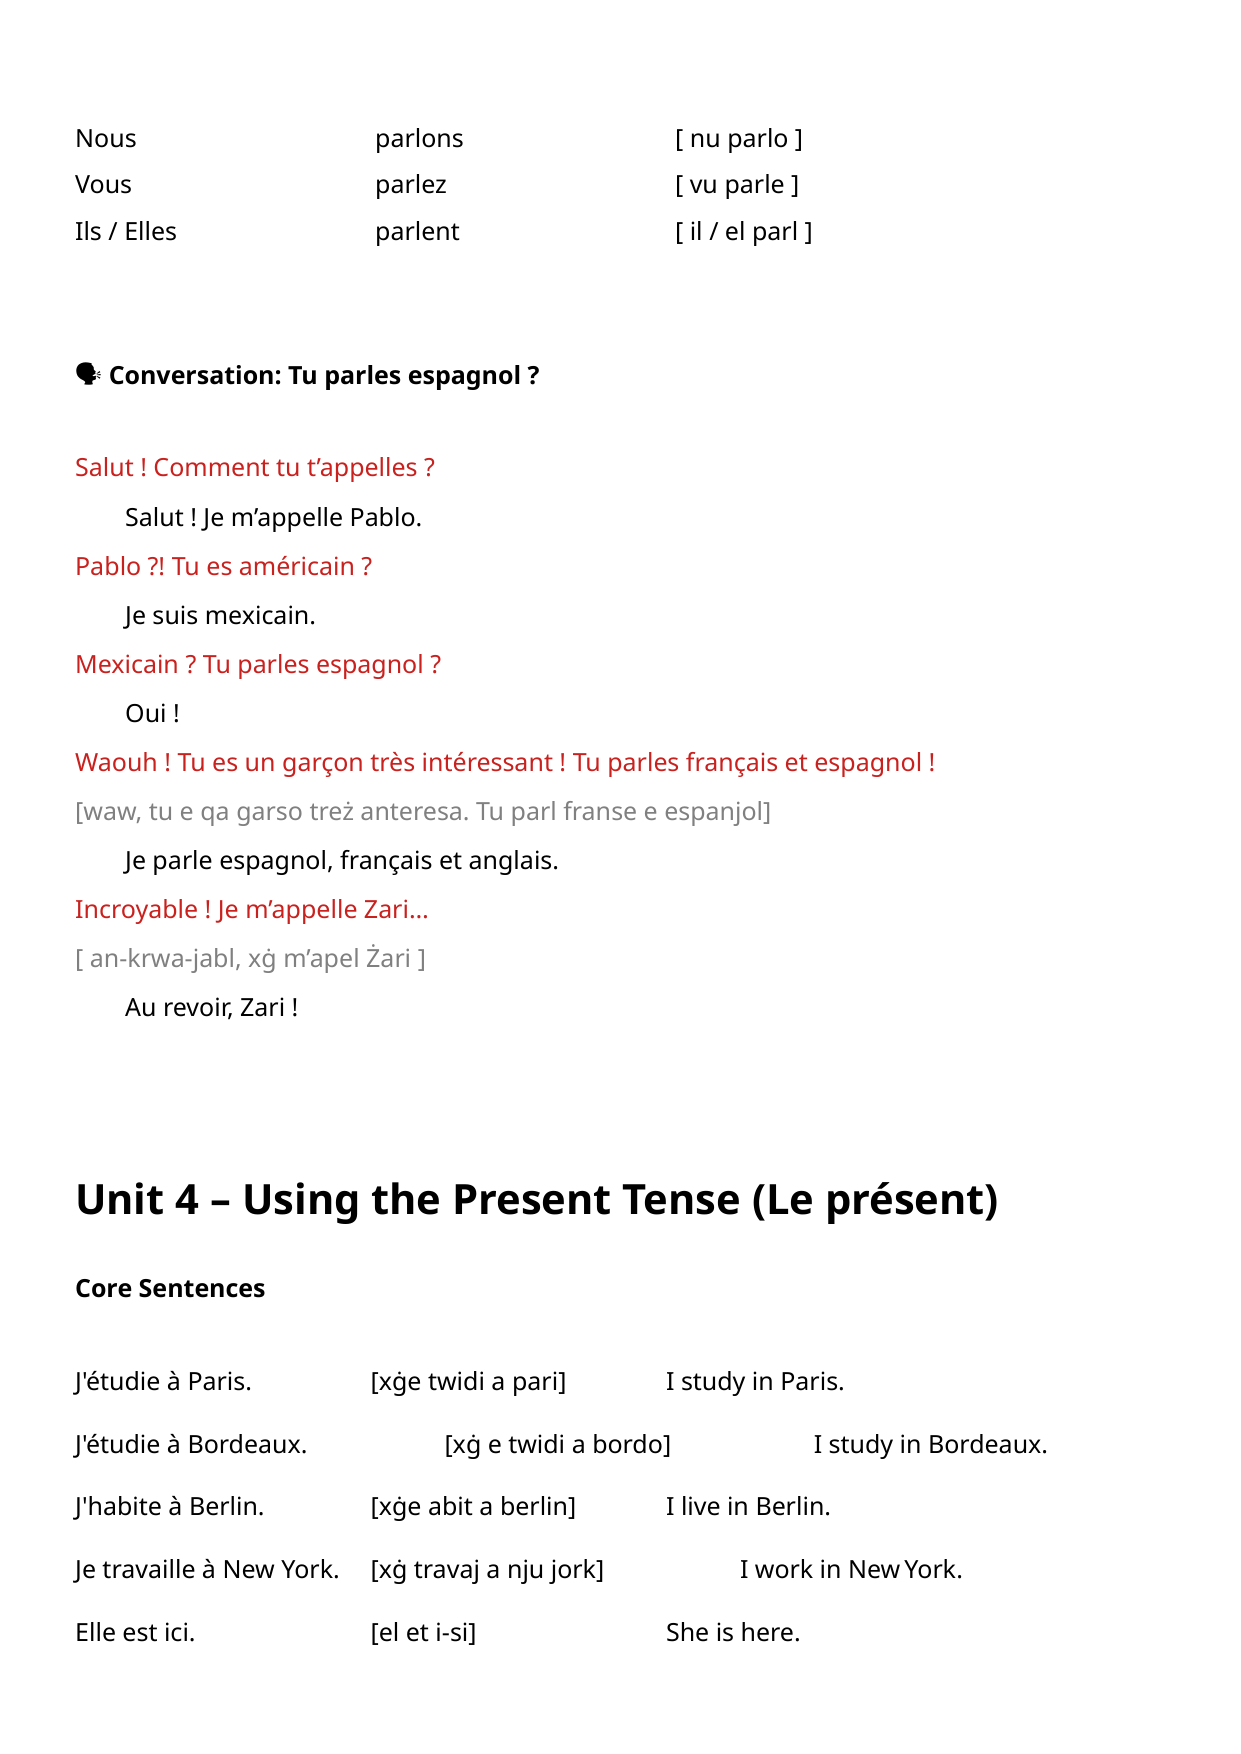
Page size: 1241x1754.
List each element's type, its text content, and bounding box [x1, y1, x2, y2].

text J'habite à Berlin. [xġe abit a berlin] I live in Berlin. [75, 1489, 1165, 1523]
table_cell [64, 75, 364, 121]
table_cell Nous [64, 121, 364, 167]
table_cell Vous [64, 167, 364, 213]
text Incroyable ! Je m’appelle Zari… [75, 892, 1165, 926]
subtitle Unit 4 – Using the Present Tense (Le présent) [75, 1170, 1165, 1227]
text [ an-krwa-jabl, xġ m’apel Żari ] [75, 941, 1165, 975]
text Pablo ?! Tu es américain ? [75, 548, 1165, 582]
text Au revoir, Zari ! [75, 990, 1165, 1024]
table_cell Ils / Elles [64, 213, 364, 259]
text Salut ! Je m’appelle Pablo. [75, 499, 1165, 533]
text Mexicain ? Tu parles espagnol ? [75, 646, 1165, 680]
text Waouh ! Tu es un garçon très intéressant ! Tu parles français et espagnol ! [75, 744, 1165, 778]
table_cell parlons [364, 121, 664, 167]
table_cell [ vu parle ] [664, 167, 1151, 213]
text Salut ! Comment tu t’appelles ? [75, 450, 1165, 484]
text J'étudie à Bordeaux. [xġ e twidi a bordo] I study in Bordeaux. [75, 1426, 1165, 1460]
text 🗣️ Conversation: Tu parles espagnol ? [75, 357, 1165, 391]
table_cell [ nu parlo ] [664, 121, 1151, 167]
text Je parle espagnol, français et anglais. [75, 843, 1165, 877]
text Je travaille à New York. [xġ travaj a nju jork] I work in New York. [75, 1552, 1165, 1586]
table_cell [ il / el parl ] [664, 213, 1151, 259]
text [waw, tu e qa garso treż anteresa. Tu parl franse e espanjol] [75, 793, 1165, 828]
table_cell [364, 75, 664, 121]
text Oui ! [75, 695, 1165, 729]
text J'étudie à Paris. [xġe twidi a pari] I study in Paris. [75, 1363, 1165, 1397]
table_cell parlez [364, 167, 664, 213]
table_cell [664, 75, 1151, 121]
text Elle est ici. [el et i‑si] She is here. [75, 1615, 1165, 1649]
text Je suis mexicain. [75, 597, 1165, 631]
text Core Sentences [75, 1271, 1165, 1305]
table_cell parlent [364, 213, 664, 259]
